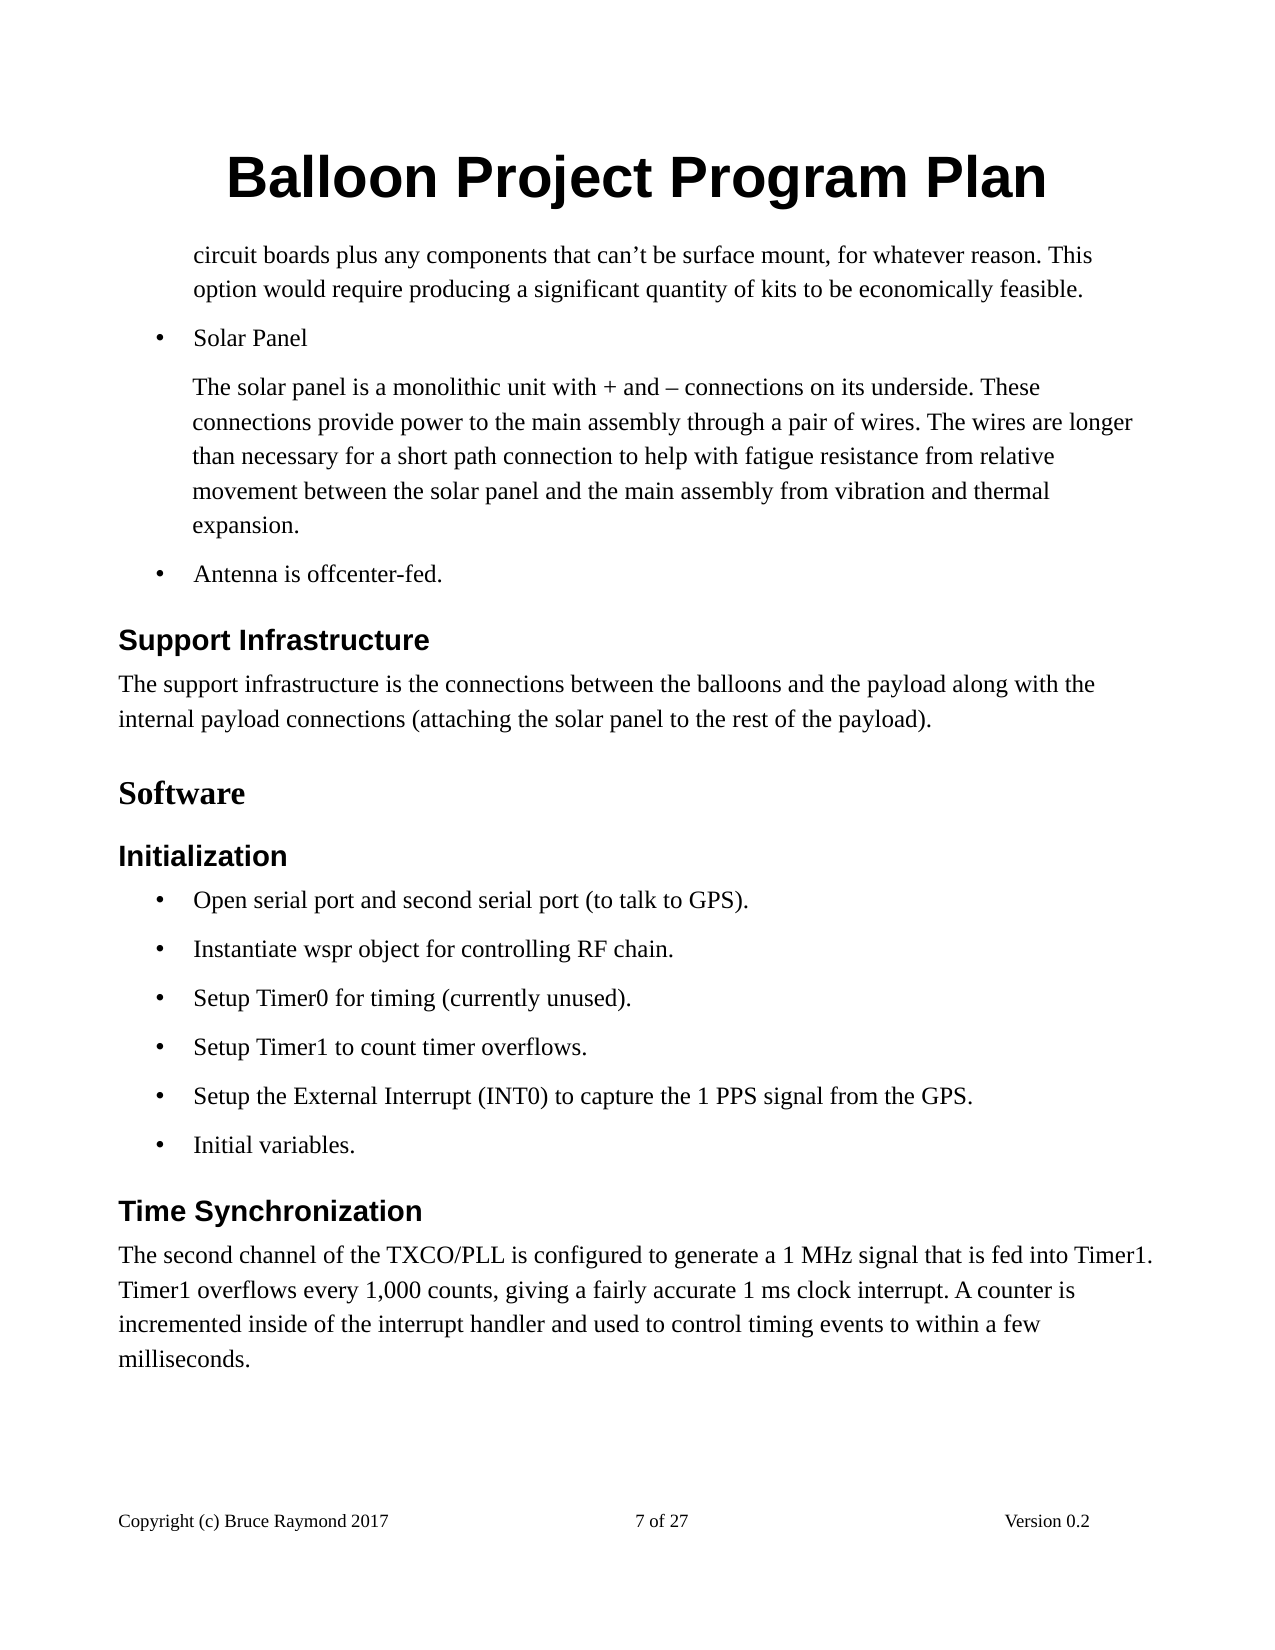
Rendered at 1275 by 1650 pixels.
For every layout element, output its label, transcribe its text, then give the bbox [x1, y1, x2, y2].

list Instantiate wspr object for controlling RF chain. [156, 934, 1157, 963]
subtitle Software [118, 773, 1157, 812]
text The support infrastructure is the connections between the balloons and the payload along with the internal payload connections (attaching the solar panel to the rest of the payload). [118, 669, 1157, 732]
list Initial variables. [156, 1131, 1157, 1159]
list Solar Panel [156, 323, 1157, 352]
list Setup Timer0 for timing (currently unused). [156, 983, 1157, 1012]
list Setup the External Interrupt (INT0) to capture the 1 PPS signal from the GPS. [156, 1081, 1157, 1110]
subtitle Time Synchronization [118, 1194, 1157, 1228]
subtitle Support Infrastructure [118, 623, 1157, 657]
list Antenna is offcenter-fed. [156, 559, 1157, 588]
subtitle Initialization [118, 839, 1157, 873]
list circuit boards plus any components that can’t be surface mount, for whatever reason. This option would require producing a significant quantity of kits to be economically feasible. [156, 240, 1157, 303]
text The second channel of the TXCO/PLL is configured to generate a 1 MHz signal that is fed into Timer1. Timer1 overflows every 1,000 counts, giving a fairly accurate 1 ms clock interrupt. A counter is incremented inside of the interrupt handler and used to control timing events to within a few milliseconds. [118, 1240, 1157, 1373]
text The solar panel is a monolithic unit with + and – connections on its underside. These connections provide power to the main assembly through a pair of wires. The wires are longer than necessary for a short path connection to help with fatigue resistance from relative movement between the solar panel and the main assembly from vibration and thermal expansion. [192, 372, 1157, 539]
list Open serial port and second serial port (to talk to GPS). [156, 885, 1157, 914]
list Setup Timer1 to count timer overflows. [156, 1032, 1157, 1061]
